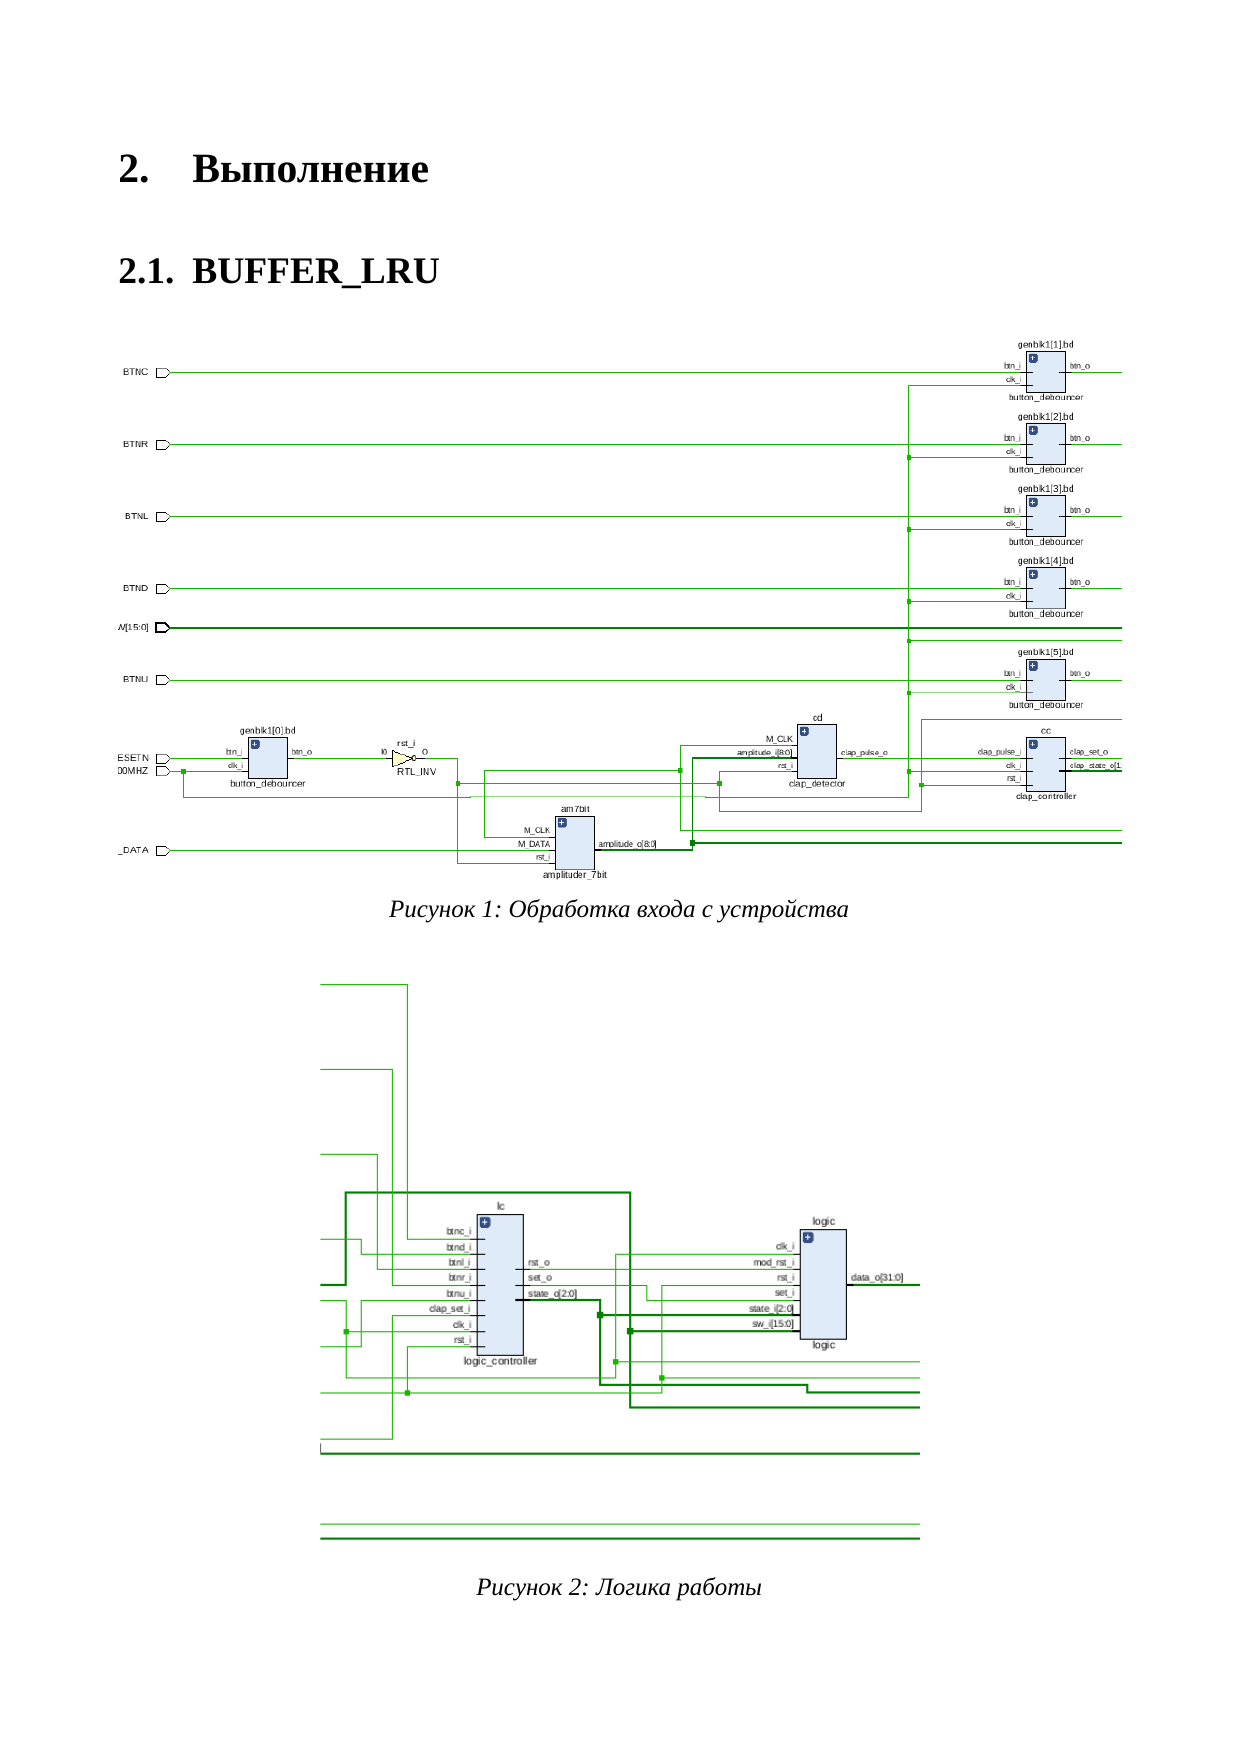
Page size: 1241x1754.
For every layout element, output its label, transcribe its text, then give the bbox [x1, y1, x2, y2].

text Рисунок 1: Обработка входа с устройства [118, 880, 1122, 923]
subtitle Выполнение [118, 143, 1122, 191]
picture [320, 970, 920, 1558]
text Рисунок 2: Логика работы [320, 1558, 920, 1601]
subtitle BUFFER_LRU [118, 248, 1122, 291]
picture [118, 338, 1123, 880]
